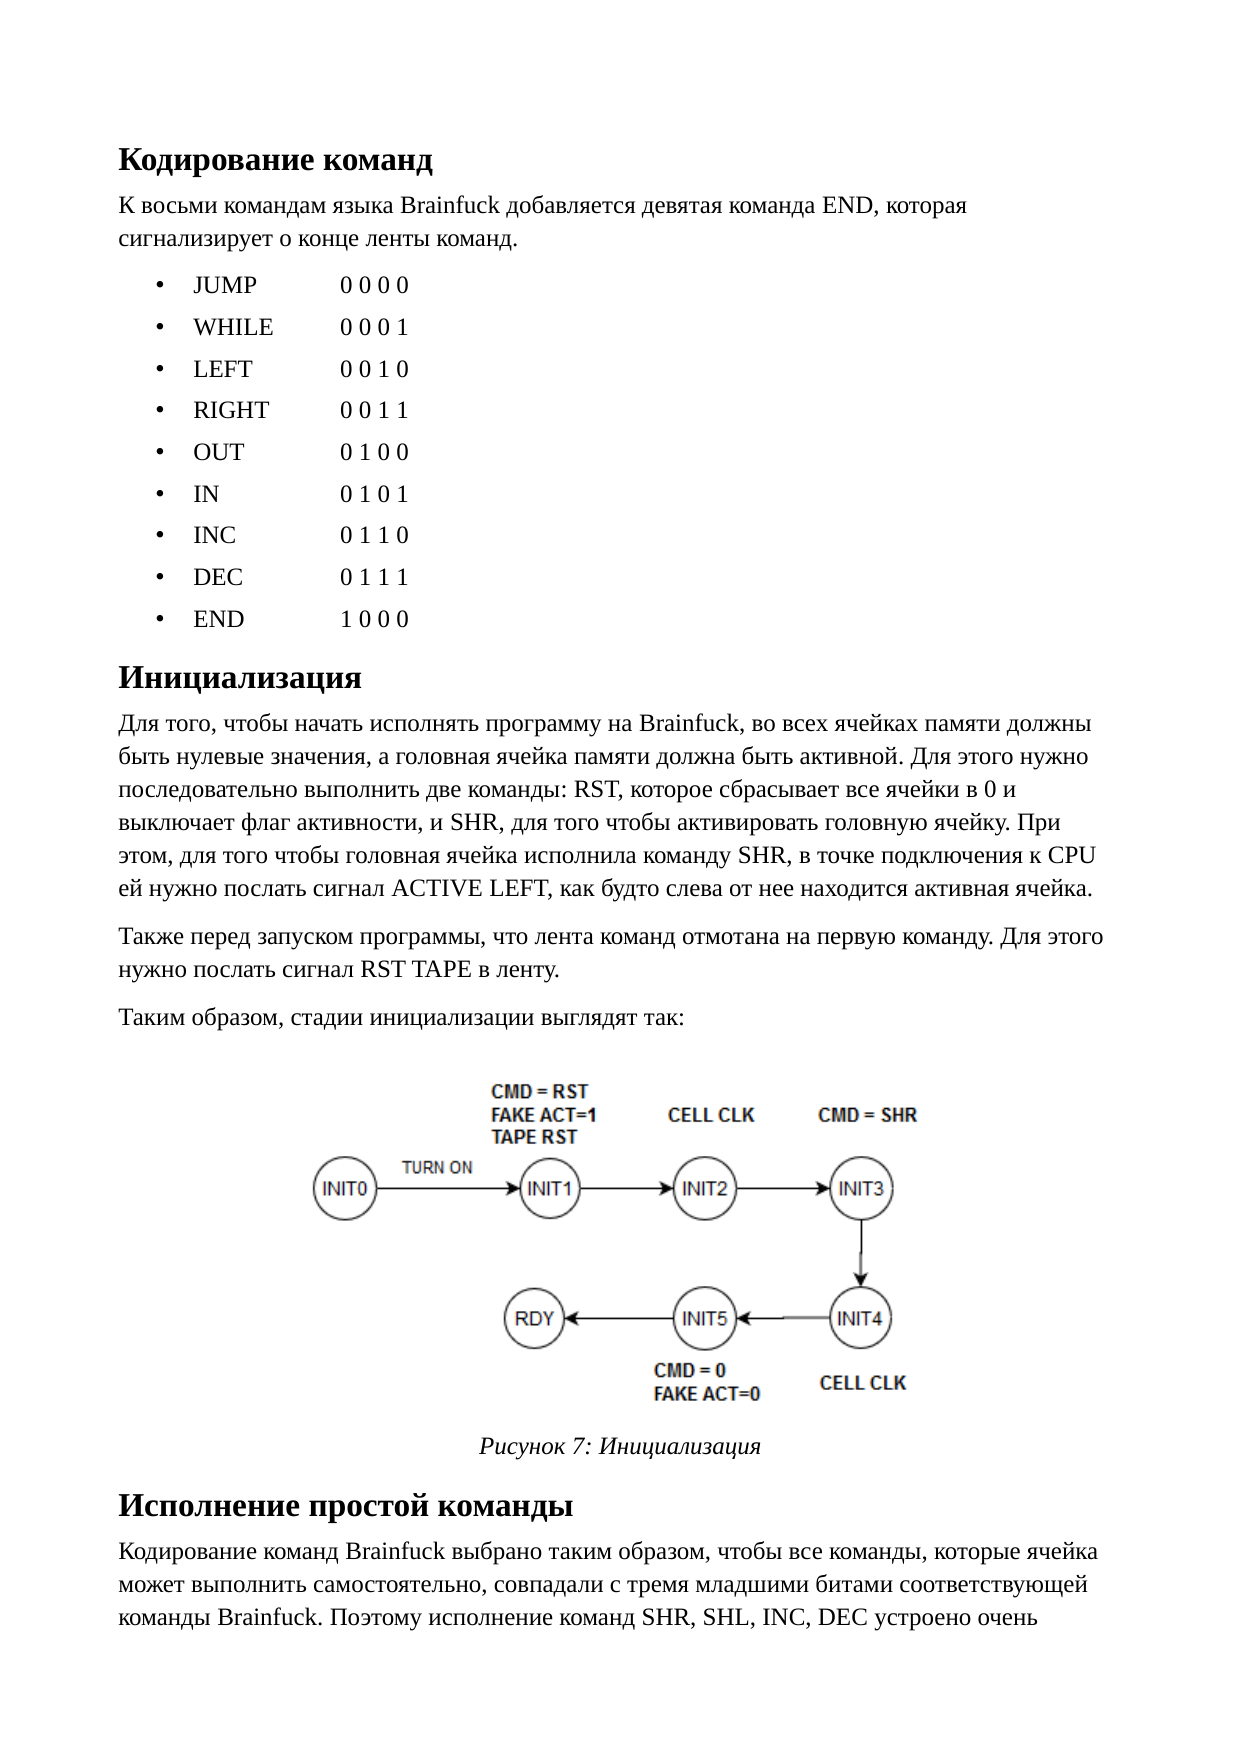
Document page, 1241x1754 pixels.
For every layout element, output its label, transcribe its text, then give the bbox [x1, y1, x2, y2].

text Кодирование команд Brainfuck выбрано таким образом, чтобы все команды, которые ячейка может выполнить самостоятельно, совпадали с тремя младшими битами соответствующей команды Brainfuck. Поэтому исполнение команд SHR, SHL, INC, DEC устроено очень [118, 1536, 1122, 1631]
text К восьми командам языка Brainfuck добавляется девятая команда END, которая сигнализирует о конце ленты команд. [118, 190, 1122, 252]
list DEC 0 1 1 1 [156, 562, 1122, 591]
list END 1 0 0 0 [156, 604, 1122, 632]
picture [293, 1062, 947, 1426]
subtitle Инициализация [118, 658, 1122, 696]
text Для того, чтобы начать исполнять программу на Brainfuck, во всех ячейках памяти должны быть нулевые значения, а головная ячейка памяти должна быть активной. Для этого нужно последовательно выполнить две команды: RST, которое сбрасывает все ячейки в 0 и выключает флаг активности, и SHR, для того чтобы активировать головную ячейку. При этом, для того чтобы головная ячейка исполнила команду SHR, в точке подключения к CPU ей нужно послать сигнал ACTIVE LEFT, как будто слева от нее находится активная ячейка. [118, 708, 1122, 902]
text Таким образом, стадии инициализации выглядят так: [118, 1002, 1122, 1031]
subtitle Исполнение простой команды [118, 1056, 1122, 1524]
list WHILE 0 0 0 1 [156, 312, 1122, 341]
text Также перед запуском программы, что лента команд отмотана на первую команду. Для этого нужно послать сигнал RST TAPE в ленту. [118, 921, 1122, 983]
subtitle Кодирование команд [118, 139, 1122, 177]
list INC 0 1 1 0 [156, 520, 1122, 549]
list LEFT 0 0 1 0 [156, 354, 1122, 382]
list Рисунок 7: Инициализация [293, 1426, 947, 1460]
list JUMP 0 0 0 0 [156, 270, 1122, 299]
list IN 0 1 0 1 [156, 479, 1122, 507]
list RIGHT 0 0 1 1 [156, 395, 1122, 424]
list OUT 0 1 0 0 [156, 437, 1122, 466]
